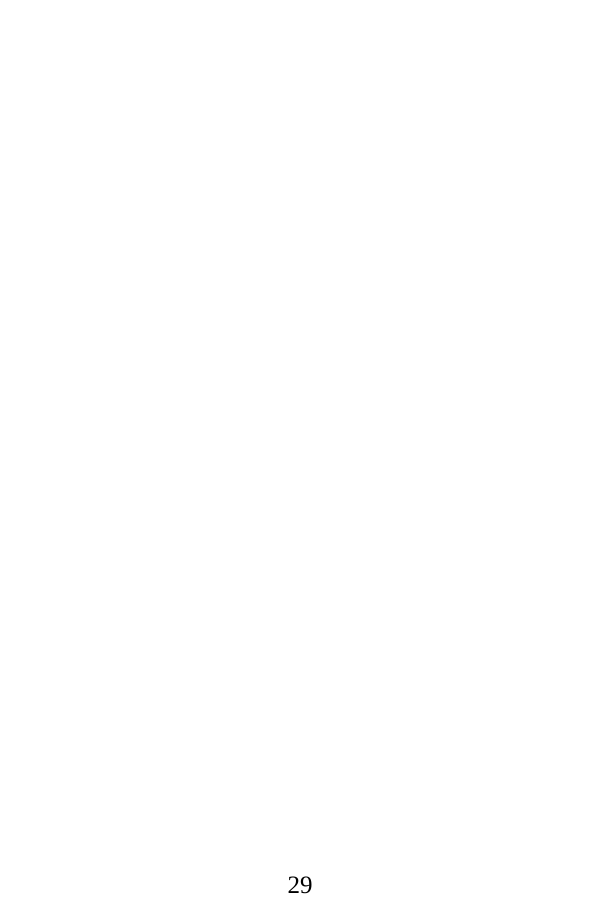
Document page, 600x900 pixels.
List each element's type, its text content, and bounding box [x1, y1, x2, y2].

text I rested while charging my phone and eventually walked with Charlie up to my house, where I took a bath, wrote a personal bio, drank a cup of coffee and packed a bag of additional things to have on hand while pet sitting, like pajama pants. We then walked back to Hendrix St., where I ate some food and wrote in my journal. [37, 560, 562, 719]
text Gnarlie and I went to the bank after reading through writings and making small changes. I deposited my cash from the Purple Onion and said, “Could a depressed person do that?” it was very windy outside. We drove home, ate some food & took a nap together. [37, 60, 562, 196]
text . . . [37, 514, 562, 537]
text Woke, let Charlie out, fed she and Nubs. Neighbor Stan came to the door and said, “Aw man, I thought Kevin was here. I was hoping for a ride.” I said, “I’ll give you a ride, bud!” [37, 310, 562, 401]
text I spent the night on self-enquiry and a little poetry. [37, 196, 562, 242]
text . . . [37, 741, 562, 764]
text we went to Instant Karma to pick up some candles and then walked to Beanwerks for coffees. We drove home, where I drank my coffee, looked at my phone and wrote in my journal. [37, 401, 562, 492]
text IV.VI [37, 264, 562, 287]
text I walked up to Cellarest, where Dan was playing, ordered a hop water and sat outside in the sun. Ryan [37, 787, 562, 832]
